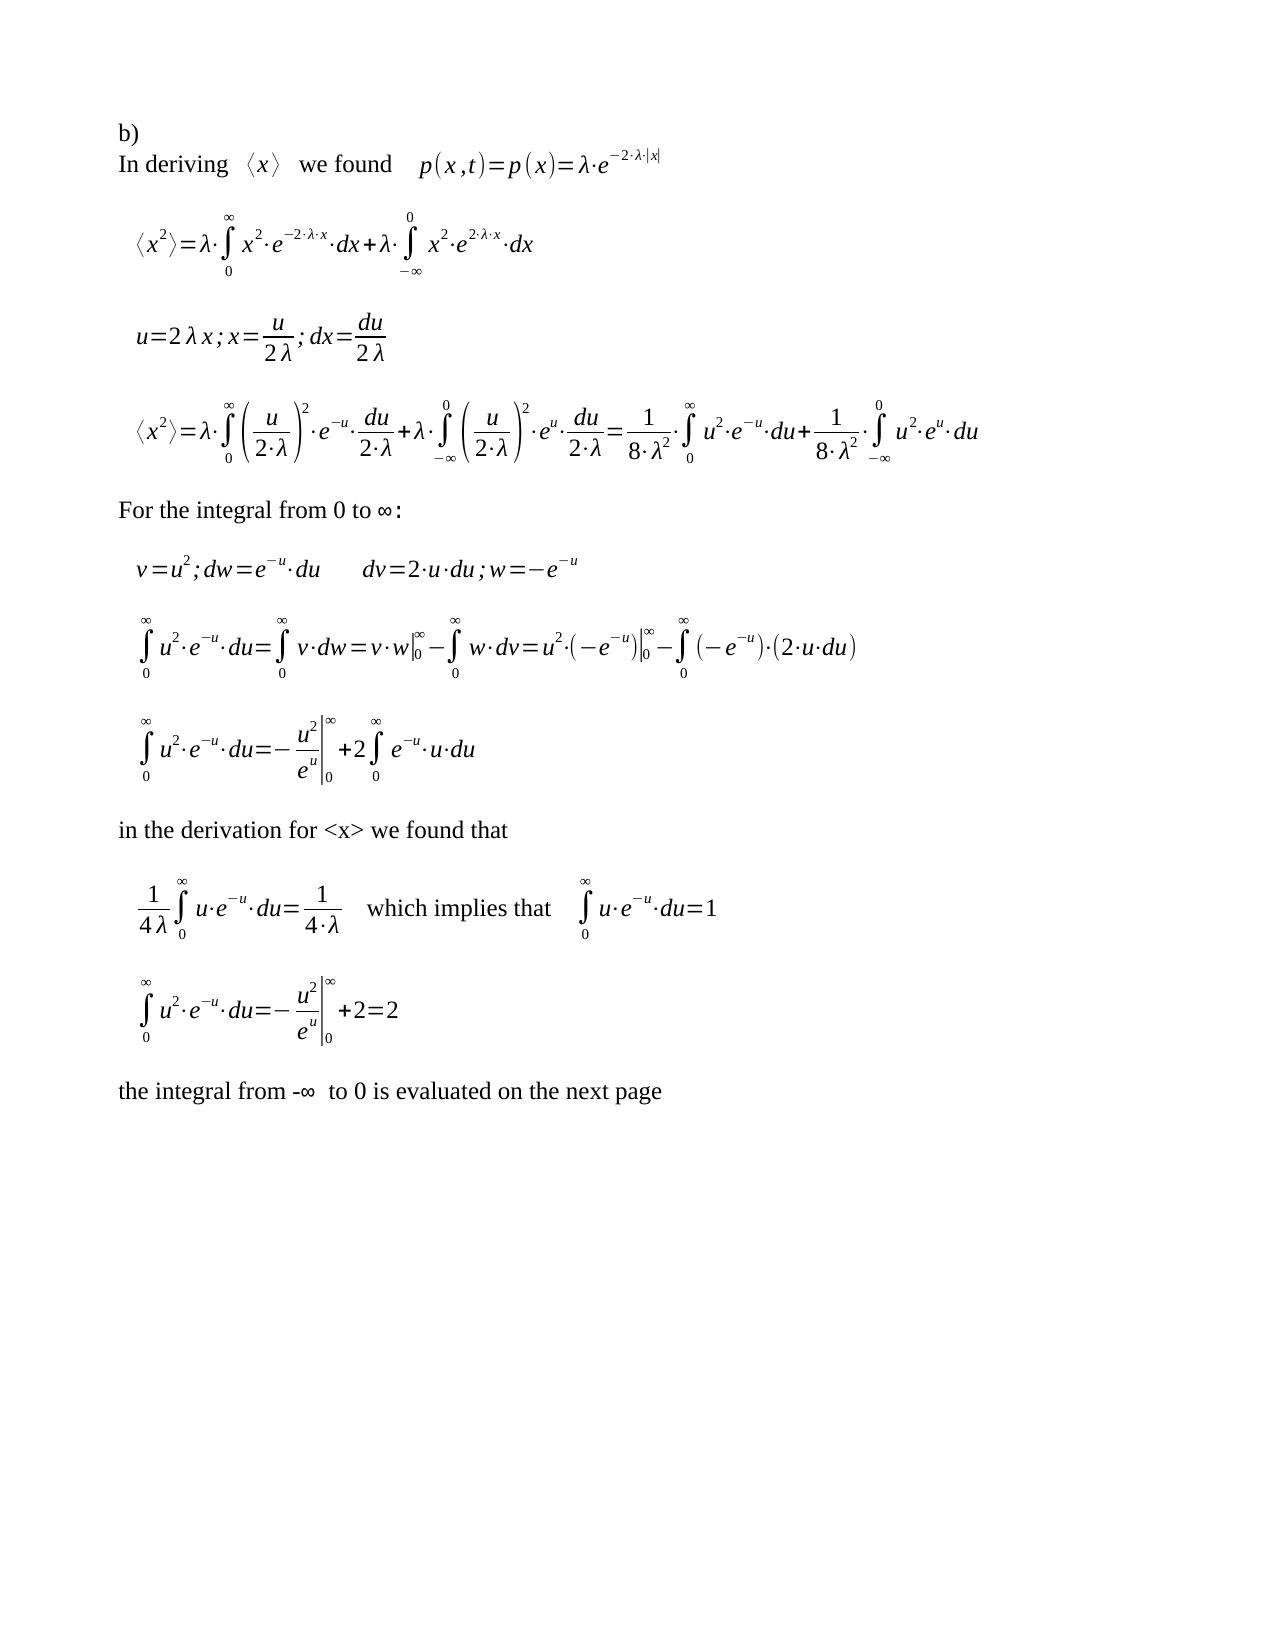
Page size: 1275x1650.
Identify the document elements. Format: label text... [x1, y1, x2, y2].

text b) [118, 118, 1157, 147]
text the integral from -∞ to 0 is evaluated on the next page [118, 1076, 1157, 1107]
text in the derivation for <x> we found that [118, 815, 1157, 844]
text For the integral from 0 to ∞: [118, 495, 1157, 525]
text which implies that [118, 873, 1157, 943]
text In derivingwe found [118, 147, 1157, 180]
